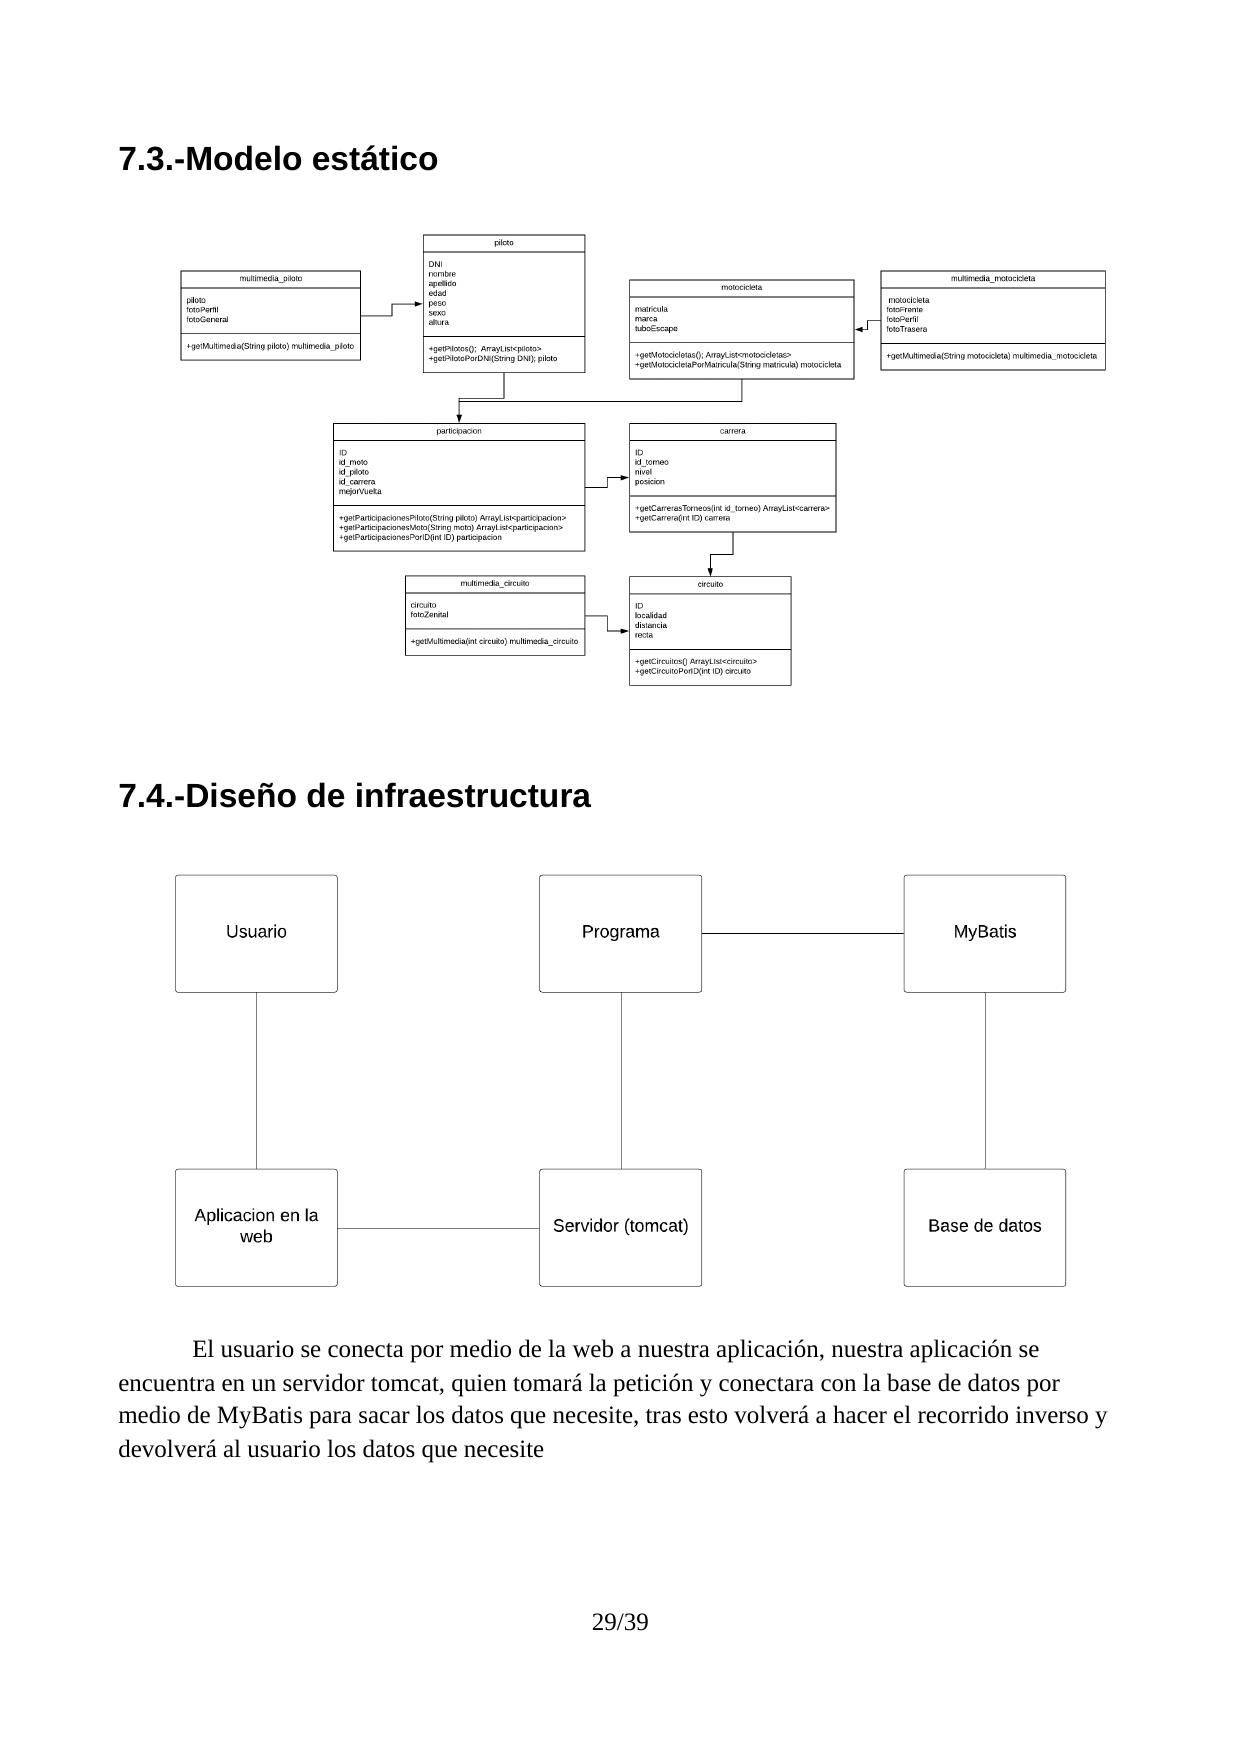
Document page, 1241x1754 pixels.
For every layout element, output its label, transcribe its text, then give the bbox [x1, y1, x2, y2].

picture [118, 826, 1123, 1331]
text El usuario se conecta por medio de la web a nuestra aplicación, nuestra aplicación se encuentra en un servidor tomcat, quien tomará la petición y conectara con la base de datos por medio de MyBatis para sacar los datos que necesite, tras esto volverá a hacer el recorrido inverso y devolverá al usuario los datos que necesite [118, 1331, 1122, 1462]
picture [118, 190, 1123, 703]
subtitle 7.3.-Modelo estático [118, 139, 1122, 178]
subtitle 7.4.-Diseño de infraestructura [118, 776, 1122, 814]
